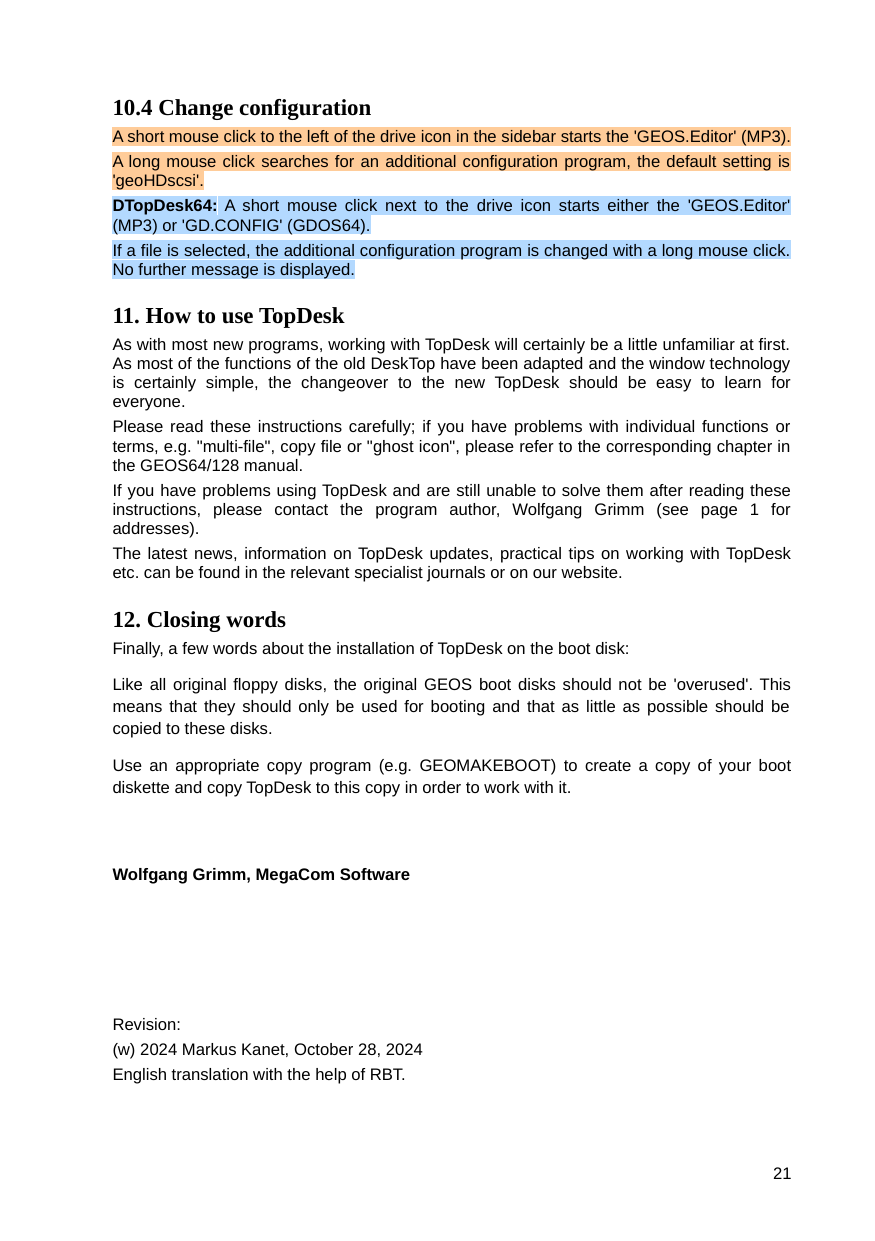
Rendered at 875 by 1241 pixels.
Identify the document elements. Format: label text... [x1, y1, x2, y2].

text A long mouse click searches for an additional configuration program, the default setting is 'geoHDscsi'. [204, 171, 791, 190]
subtitle 11. How to use TopDesk [112, 302, 791, 329]
text Please read these instructions carefully; if you have problems with individual functions or terms, e.g. "multi-file", copy file or "ghost icon", please refer to the corresponding chapter in the GEOS64/128 manual. [112, 417, 791, 475]
subtitle 10.4 Change configuration [112, 94, 791, 121]
text As with most new programs, working with TopDesk will certainly be a little unfamiliar at first. As most of the functions of the old DeskTop have been adapted and the window technology is certainly simple, the changeover to the new TopDesk should be easy to learn for everyone. [112, 335, 791, 411]
text The latest news, information on TopDesk updates, practical tips on working with TopDesk etc. can be found in the relevant specialist journals or on our website. [112, 544, 791, 582]
text English translation with the help of RBT. [112, 1065, 791, 1084]
text Like all original floppy disks, the original GEOS boot disks should not be 'overused'. This means that they should only be used for booting and that as little as possible should be copied to these disks. [112, 675, 791, 738]
text Wolfgang Grimm, MegaCom Software [112, 864, 791, 883]
text DTopDesk64: A short mouse click next to the drive icon starts either the 'GEOS.Editor' (MP3) or 'GD.CONFIG' (GDOS64). [371, 215, 791, 234]
text If you have problems using TopDesk and are still unable to solve them after reading these instructions, please contact the program author, Wolfgang Grimm (see page 1 for addresses). [112, 481, 791, 538]
text If a file is selected, the additional configuration program is changed with a long mouse click. No further message is displayed. [112, 259, 791, 279]
subtitle 12. Closing words [112, 606, 791, 632]
text (w) 2024 Markus Kanet, October 28, 2024 [112, 1040, 791, 1059]
text Use an appropriate copy program (e.g. GEOMAKEBOOT) to create a copy of your boot diskette and copy TopDesk to this copy in order to work with it. [112, 756, 791, 797]
text Finally, a few words about the installation of TopDesk on the boot disk: [112, 638, 791, 658]
text Revision: [112, 1015, 791, 1034]
